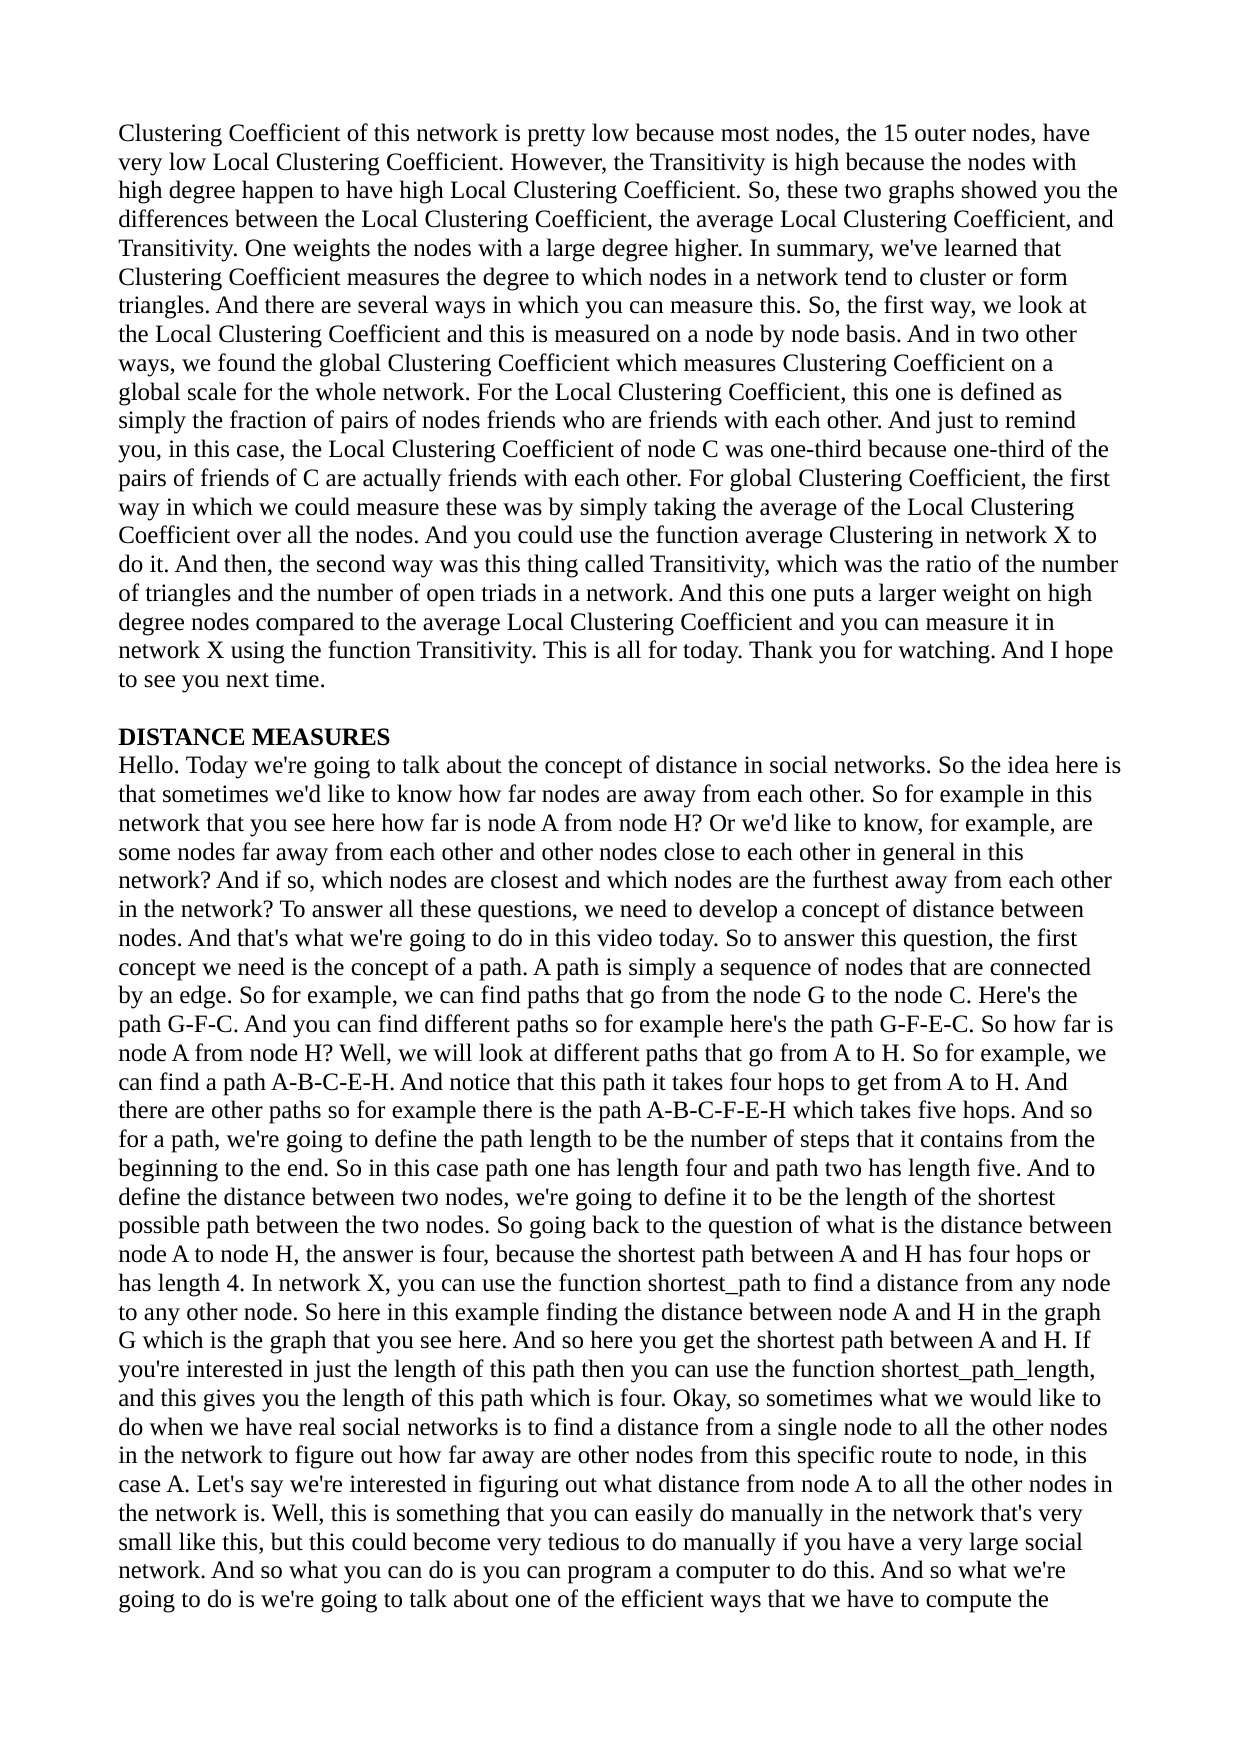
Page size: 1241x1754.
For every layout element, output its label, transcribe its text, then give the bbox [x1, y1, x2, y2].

text Clustering Coefficient of this network is pretty low because most nodes, the 15 outer nodes, have very low Local Clustering Coefficient. However, the Transitivity is high because the nodes with high degree happen to have high Local Clustering Coefficient. So, these two graphs showed you the differences between the Local Clustering Coefficient, the average Local Clustering Coefficient, and Transitivity. One weights the nodes with a large degree higher. In summary, we've learned that Clustering Coefficient measures the degree to which nodes in a network tend to cluster or form triangles. And there are several ways in which you can measure this. So, the first way, we look at the Local Clustering Coefficient and this is measured on a node by node basis. And in two other ways, we found the global Clustering Coefficient which measures Clustering Coefficient on a global scale for the whole network. For the Local Clustering Coefficient, this one is defined as simply the fraction of pairs of nodes friends who are friends with each other. And just to remind you, in this case, the Local Clustering Coefficient of node C was one-third because one-third of the pairs of friends of C are actually friends with each other. For global Clustering Coefficient, the first way in which we could measure these was by simply taking the average of the Local Clustering Coefficient over all the nodes. And you could use the function average Clustering in network X to do it. And then, the second way was this thing called Transitivity, which was the ratio of the number of triangles and the number of open triads in a network. And this one puts a larger weight on high degree nodes compared to the average Local Clustering Coefficient and you can measure it in network X using the function Transitivity. This is all for today. Thank you for watching. And I hope to see you next time. [118, 118, 1122, 693]
text Hello. Today we're going to talk about the concept of distance in social networks. So the idea here is that sometimes we'd like to know how far nodes are away from each other. So for example in this network that you see here how far is node A from node H? Or we'd like to know, for example, are some nodes far away from each other and other nodes close to each other in general in this network? And if so, which nodes are closest and which nodes are the furthest away from each other in the network? To answer all these questions, we need to develop a concept of distance between nodes. And that's what we're going to do in this video today. So to answer this question, the first concept we need is the concept of a path. A path is simply a sequence of nodes that are connected by an edge. So for example, we can find paths that go from the node G to the node C. Here's the path G-F-C. And you can find different paths so for example here's the path G-F-E-C. So how far is node A from node H? Well, we will look at different paths that go from A to H. So for example, we can find a path A-B-C-E-H. And notice that this path it takes four hops to get from A to H. And there are other paths so for example there is the path A-B-C-F-E-H which takes five hops. And so for a path, we're going to define the path length to be the number of steps that it contains from the beginning to the end. So in this case path one has length four and path two has length five. And to define the distance between two nodes, we're going to define it to be the length of the shortest possible path between the two nodes. So going back to the question of what is the distance between node A to node H, the answer is four, because the shortest path between A and H has four hops or has length 4. In network X, you can use the function shortest_path to find a distance from any node to any other node. So here in this example finding the distance between node A and H in the graph G which is the graph that you see here. And so here you get the shortest path between A and H. If you're interested in just the length of this path then you can use the function shortest_path_length, and this gives you the length of this path which is four. Okay, so sometimes what we would like to do when we have real social networks is to find a distance from a single node to all the other nodes in the network to figure out how far away are other nodes from this specific route to node, in this case A. Let's say we're interested in figuring out what distance from node A to all the other nodes in the network is. Well, this is something that you can easily do manually in the network that's very small like this, but this could become very tedious to do manually if you have a very large social network. And so what you can do is you can program a computer to do this. And so what we're going to do is we're going to talk about one of the efficient ways that we have to compute the [118, 751, 1122, 1613]
text DISTANCE MEASURES [118, 722, 1122, 751]
